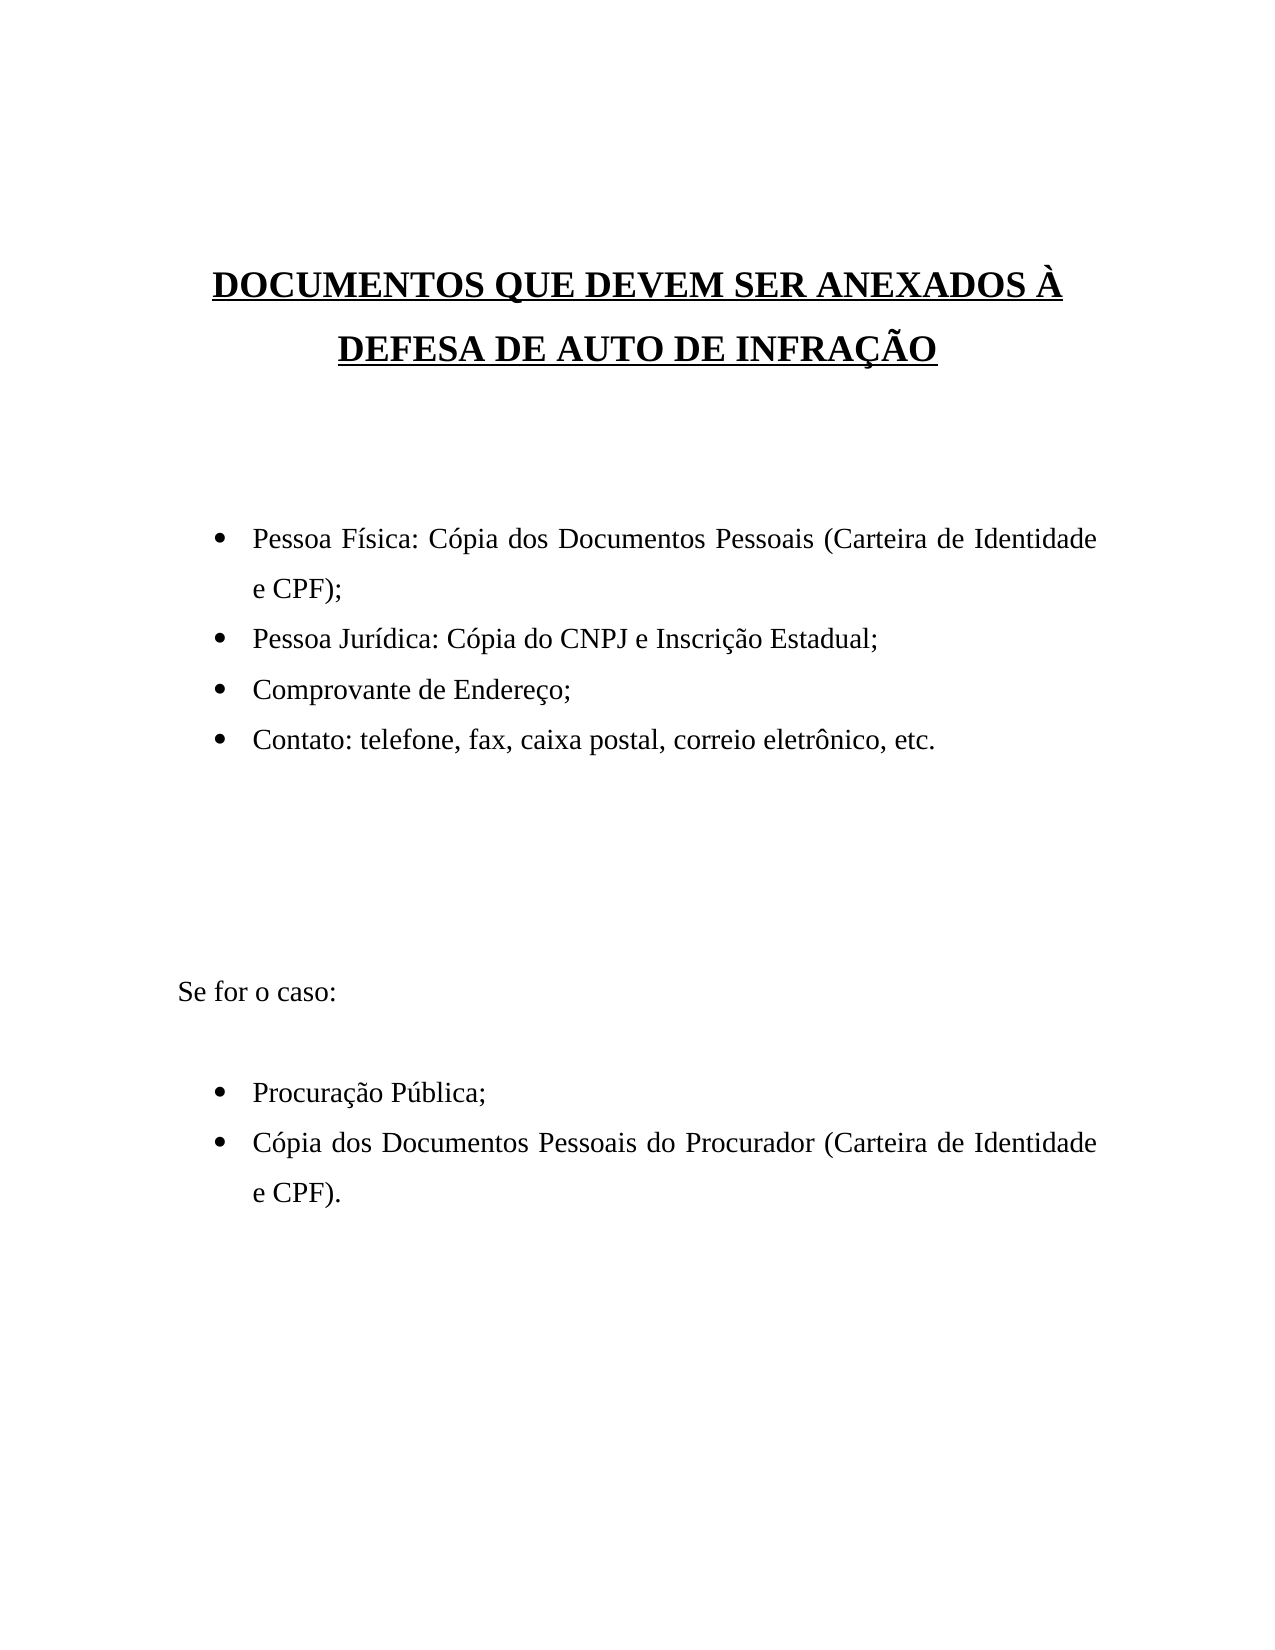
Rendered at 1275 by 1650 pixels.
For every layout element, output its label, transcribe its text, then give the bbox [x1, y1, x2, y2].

list Contato: telefone, fax, caixa postal, correio eletrônico, etc. [215, 722, 1098, 756]
list Pessoa Física: Cópia dos Documentos Pessoais (Carteira de Identidade e CPF); [215, 521, 1098, 605]
text Se for o caso: [177, 974, 1098, 1008]
list Procuração Pública; [215, 1075, 1098, 1108]
text DOCUMENTOS QUE DEVEM SER ANEXADOS À DEFESA DE AUTO DE INFRAÇÃO [177, 262, 1098, 370]
list Comprovante de Endereço; [215, 672, 1098, 706]
list Pessoa Jurídica: Cópia do CNPJ e Inscrição Estadual; [215, 622, 1098, 655]
list Cópia dos Documentos Pessoais do Procurador (Carteira de Identidade e CPF). [215, 1125, 1098, 1209]
